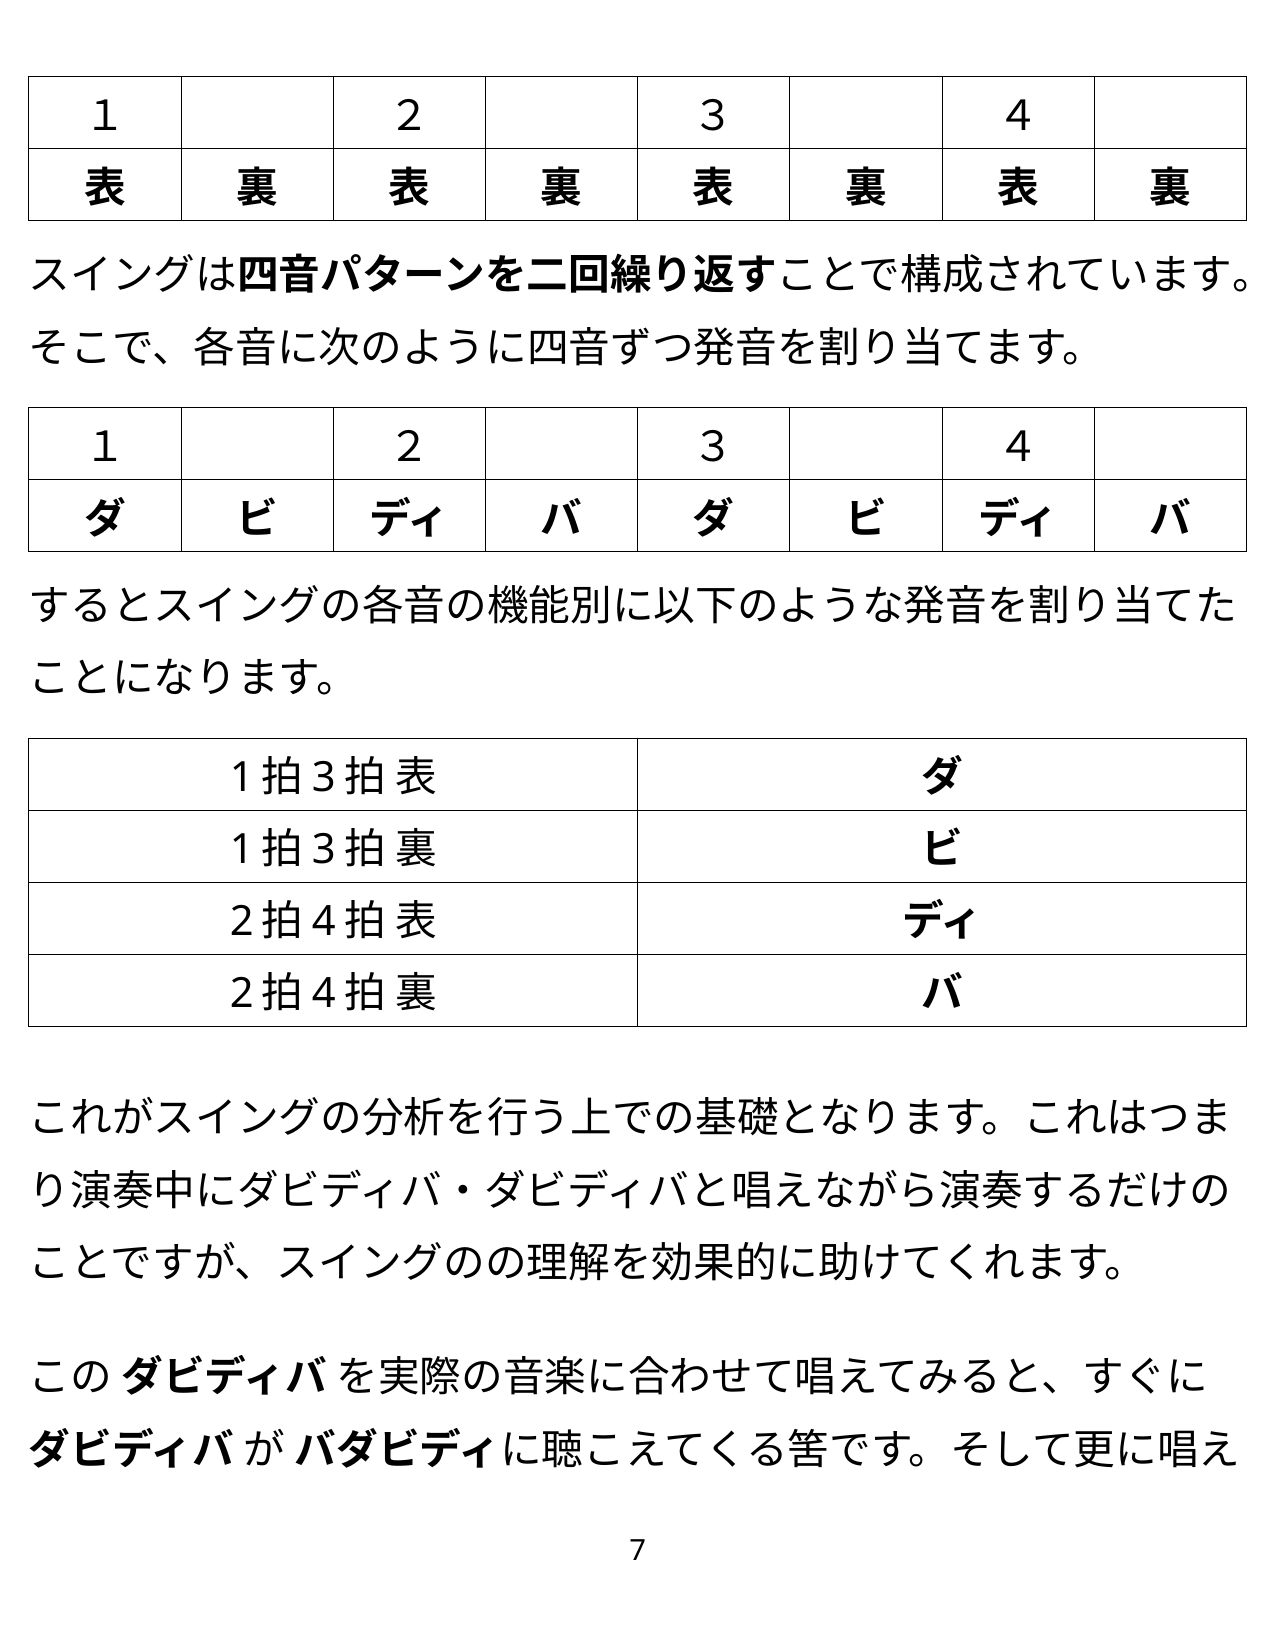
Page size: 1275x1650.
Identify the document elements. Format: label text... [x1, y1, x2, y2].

table_header １ [29, 408, 181, 479]
table_cell 裏 [790, 149, 942, 220]
table_cell 1拍3拍 裏 [29, 811, 637, 882]
table_header [182, 77, 333, 148]
text スイングは四音パターンを二回繰り返すことで構成されています。そこで、各音に次のように四音ずつ発音を割り当てます。 [28, 241, 1246, 374]
text するとスイングの各音の機能別に以下のような発音を割り当てたことになります。 [28, 572, 1246, 704]
table_cell 裏 [1095, 149, 1246, 220]
table_header 1拍3拍 表 [29, 739, 637, 809]
table_header [1095, 77, 1246, 148]
table_cell 裏 [486, 149, 637, 220]
table_cell 表 [943, 149, 1094, 220]
table_header １ [29, 77, 181, 148]
table_header ３ [638, 408, 789, 479]
table_header [790, 408, 942, 479]
table_header ダ [638, 739, 1246, 809]
table_cell ディ [638, 883, 1246, 954]
table_cell ビ [638, 811, 1246, 882]
table_header ２ [334, 77, 485, 148]
table_header [182, 408, 333, 479]
table_header [1095, 408, 1246, 479]
table_cell ビ [790, 480, 942, 551]
table_header ２ [334, 408, 485, 479]
table_header [486, 408, 637, 479]
table_cell 裏 [182, 149, 333, 220]
table_cell 2拍4拍 表 [29, 883, 637, 954]
table_header ４ [943, 408, 1094, 479]
table_cell ダ [29, 480, 181, 551]
table_cell バ [638, 955, 1246, 1026]
table_cell ダ [638, 480, 789, 551]
table_header ４ [943, 77, 1094, 148]
table_cell 表 [29, 149, 181, 220]
table_header [486, 77, 637, 148]
table_cell バ [486, 480, 637, 551]
table_cell バ [1095, 480, 1246, 551]
text これがスイングの分析を行う上での基礎となります。これはつまり演奏中にダビディバ・ダビディバと唱えながら演奏するだけのことですが、スイングのの理解を効果的に助けてくれます。 [28, 1084, 1246, 1289]
table_cell ビ [182, 480, 333, 551]
table_cell 表 [638, 149, 789, 220]
text この ダビディバ を実際の音楽に合わせて唱えてみると、すぐに ダビディバ が バダビディに聴こえてくる筈です。そして更に唱え [28, 1343, 1246, 1476]
table_cell ディ [334, 480, 485, 551]
table_cell ディ [943, 480, 1094, 551]
table_cell 2拍4拍 裏 [29, 955, 637, 1026]
table_header ３ [638, 77, 789, 148]
table_cell 表 [334, 149, 485, 220]
table_header [790, 77, 942, 148]
